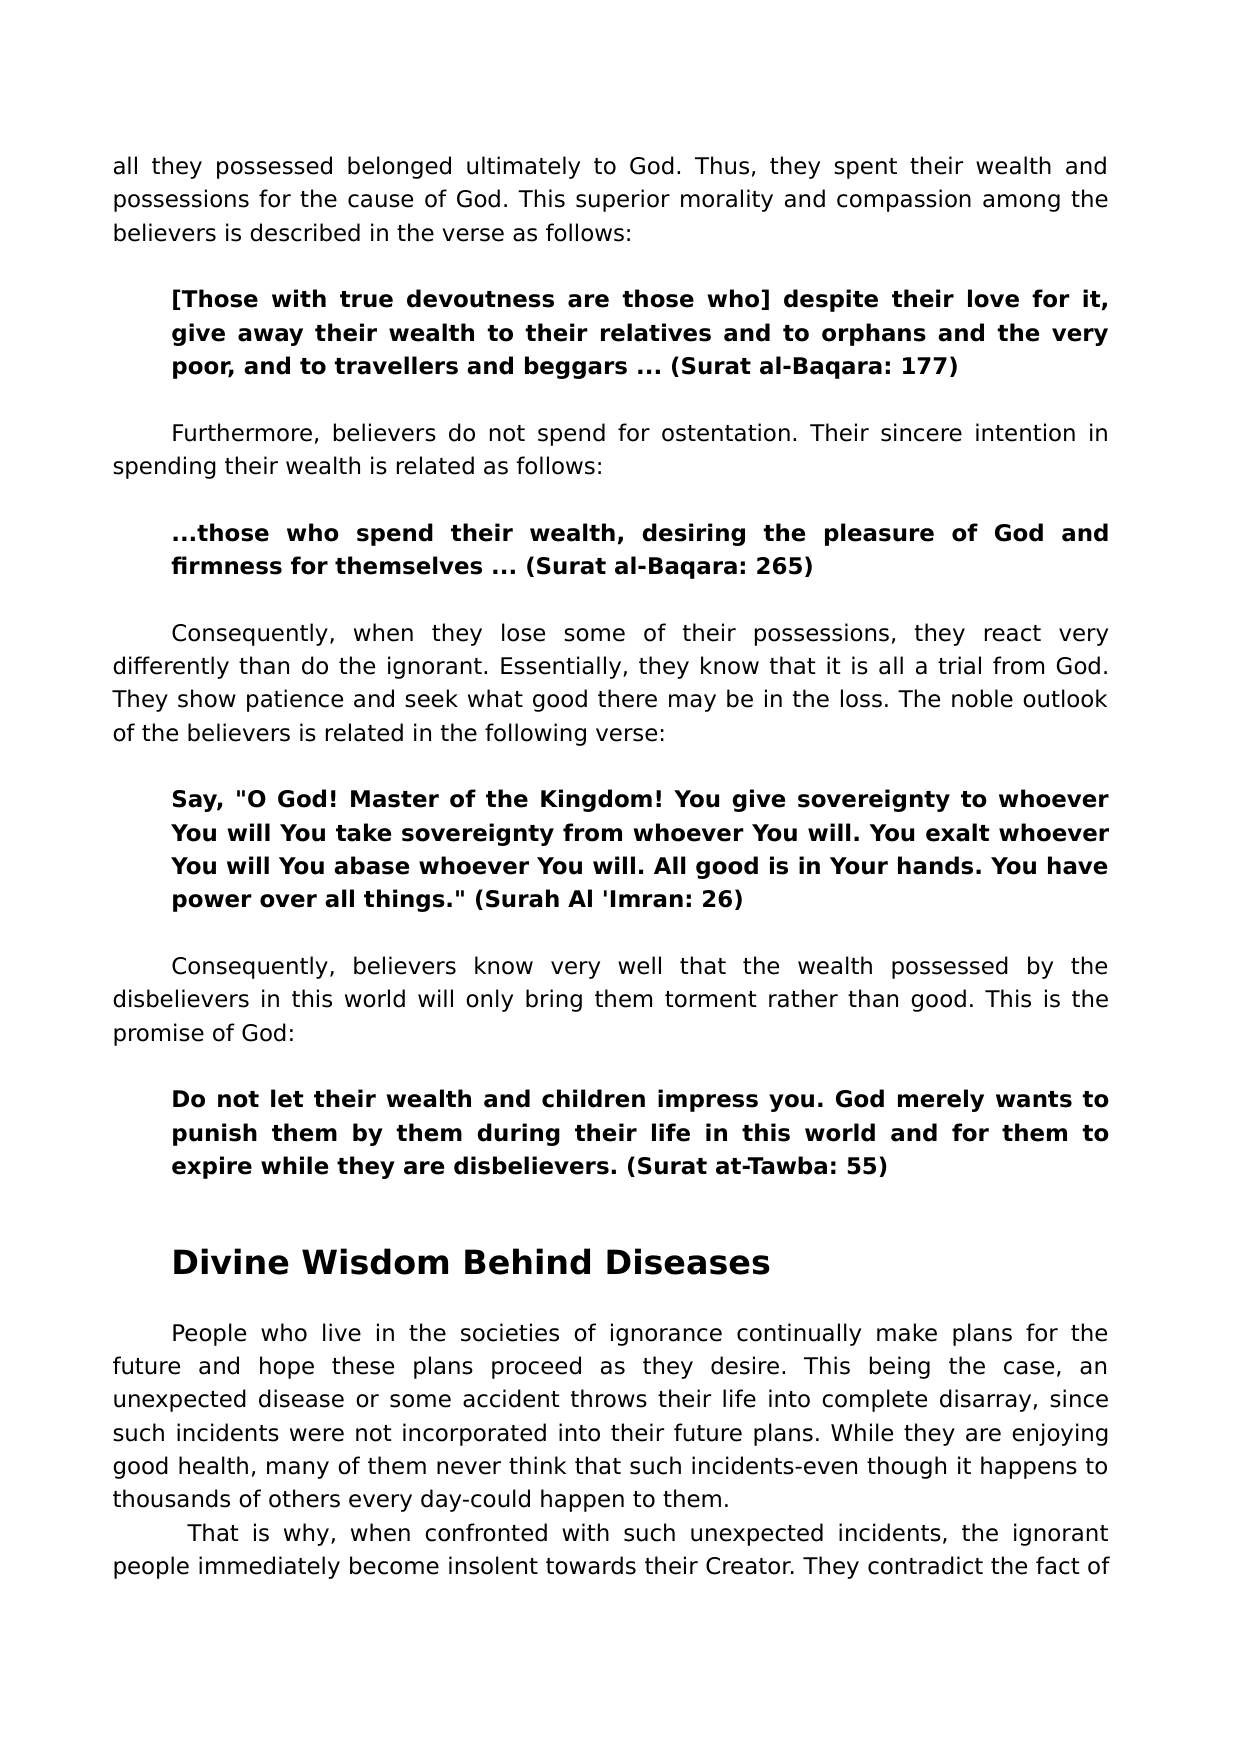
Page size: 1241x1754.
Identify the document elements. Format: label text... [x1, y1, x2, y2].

text Do not let their wealth and children impress you. God merely wants to punish them by them during their life in this world and for them to expire while they are disbelievers. (Surat at-Tawba: 55) [171, 1081, 1110, 1181]
text ...those who spend their wealth, desiring the pleasure of God and firmness for themselves ... (Surat al-Baqara: 265) [171, 514, 1110, 581]
text That is why, when confronted with such unexpected incidents, the ignorant people immediately become insolent towards their Creator. They contradict the fact of [112, 1514, 1110, 1581]
text Consequently, believers know very well that the wealth possessed by the disbelievers in this world will only bring them torment rather than good. This is the promise of God: [112, 948, 1110, 1048]
text People who live in the societies of ignorance continually make plans for the future and hope these plans proceed as they desire. This being the case, an unexpected disease or some accident throws their life into complete disarray, since such incidents were not incorporated into their future plans. While they are enjoying good health, many of them never think that such incidents-even though it happens to thousands of others every day-could happen to them. [112, 1314, 1110, 1514]
text Consequently, when they lose some of their possessions, they react very differently than do the ignorant. Essentially, they know that it is all a trial from God. They show patience and seek what good there may be in the loss. The noble outlook of the believers is related in the following verse: [112, 614, 1110, 748]
text [Those with true devoutness are those who] despite their love for it, give away their wealth to their relatives and to orphans and the very poor, and to travellers and beggars ... (Surat al-Baqara: 177) [171, 281, 1110, 381]
text Say, "O God! Master of the Kingdom! You give sovereignty to whoever You will You take sovereignty from whoever You will. You exalt whoever You will You abase whoever You will. All good is in Your hands. You have power over all things." (Surah Al 'Imran: 26) [171, 781, 1110, 914]
text Furthermore, believers do not spend for ostentation. Their sincere intention in spending their wealth is related as follows: [112, 414, 1110, 481]
text Divine Wisdom Behind Diseases [112, 1248, 1110, 1281]
text all they possessed belonged ultimately to God. Thus, they spent their wealth and possessions for the cause of God. This superior morality and compassion among the believers is described in the verse as follows: [112, 148, 1110, 248]
